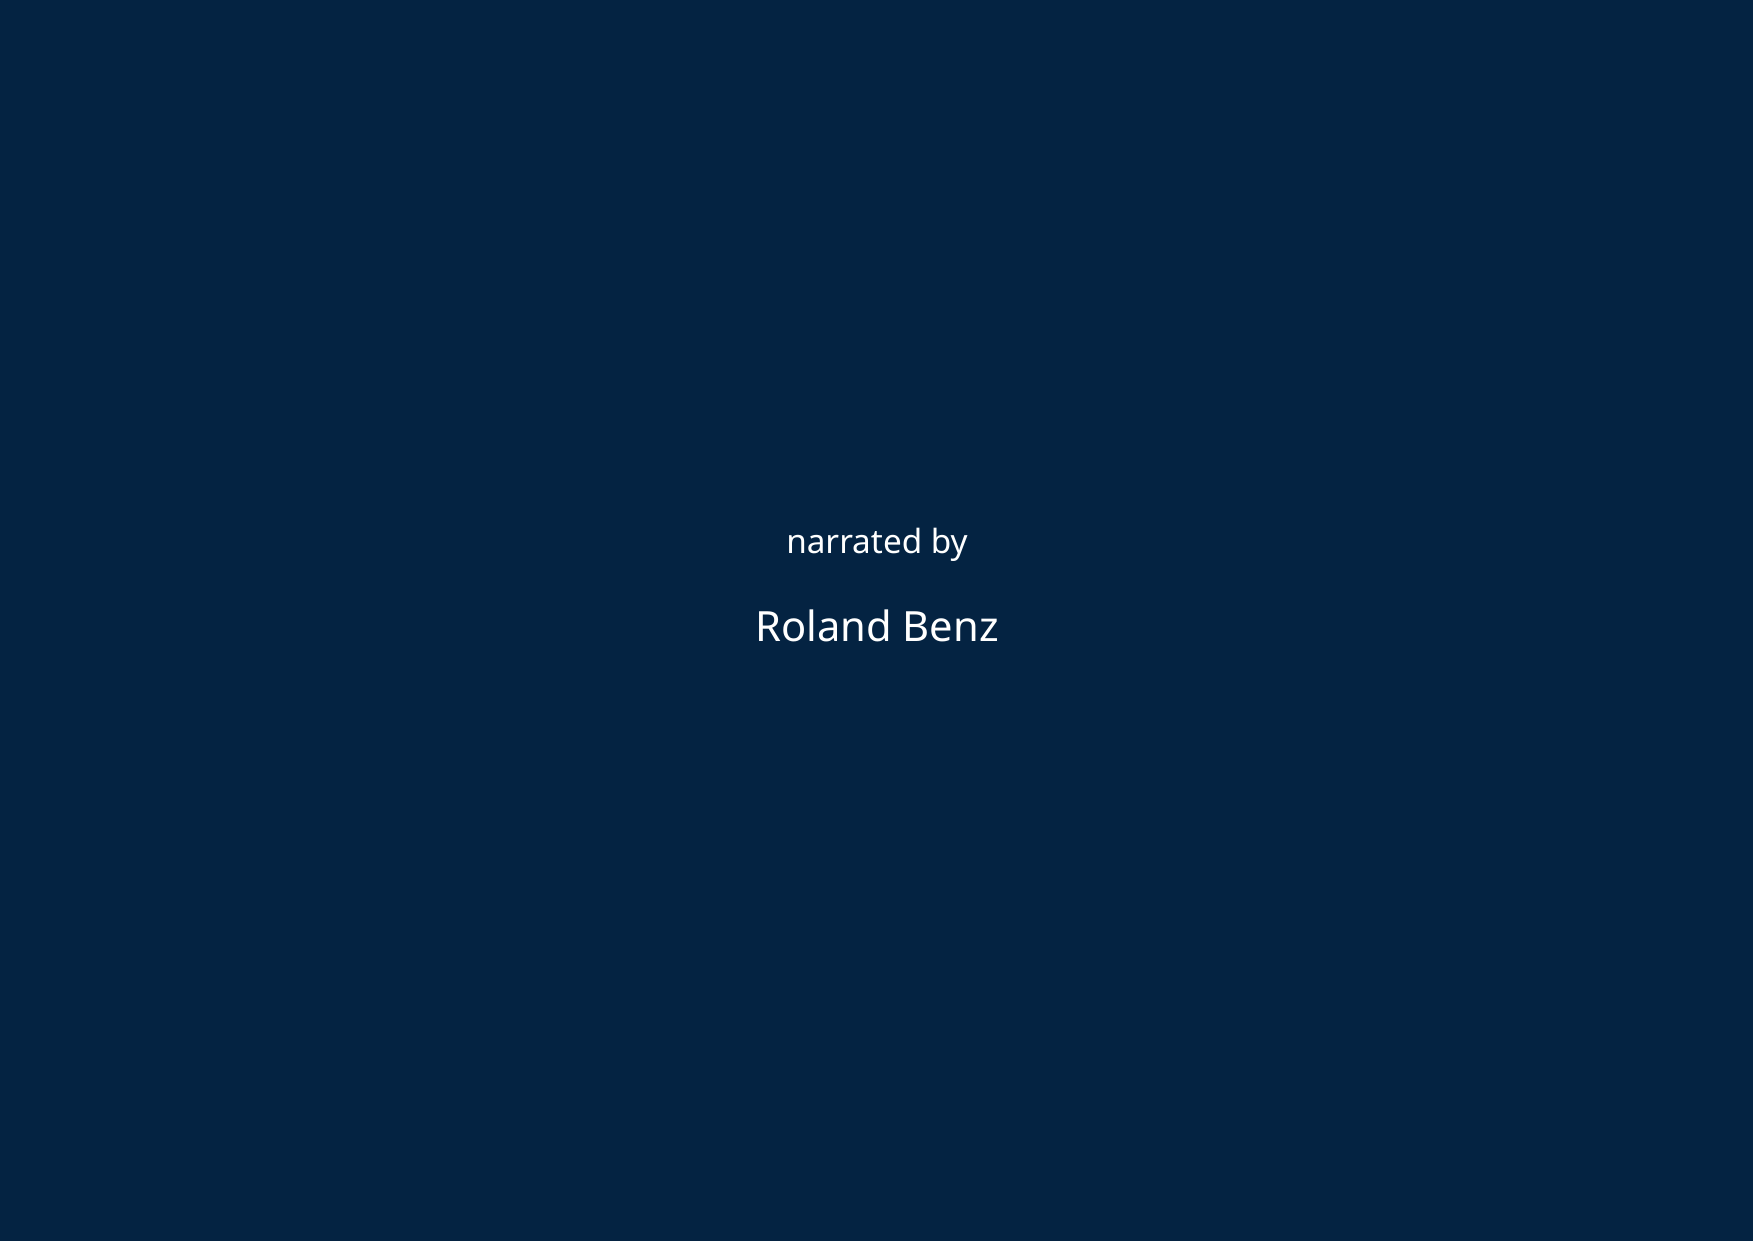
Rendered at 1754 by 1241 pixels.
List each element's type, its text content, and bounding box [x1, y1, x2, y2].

text Roland Benz [0, 597, 1753, 654]
text narrated by [0, 517, 1753, 563]
